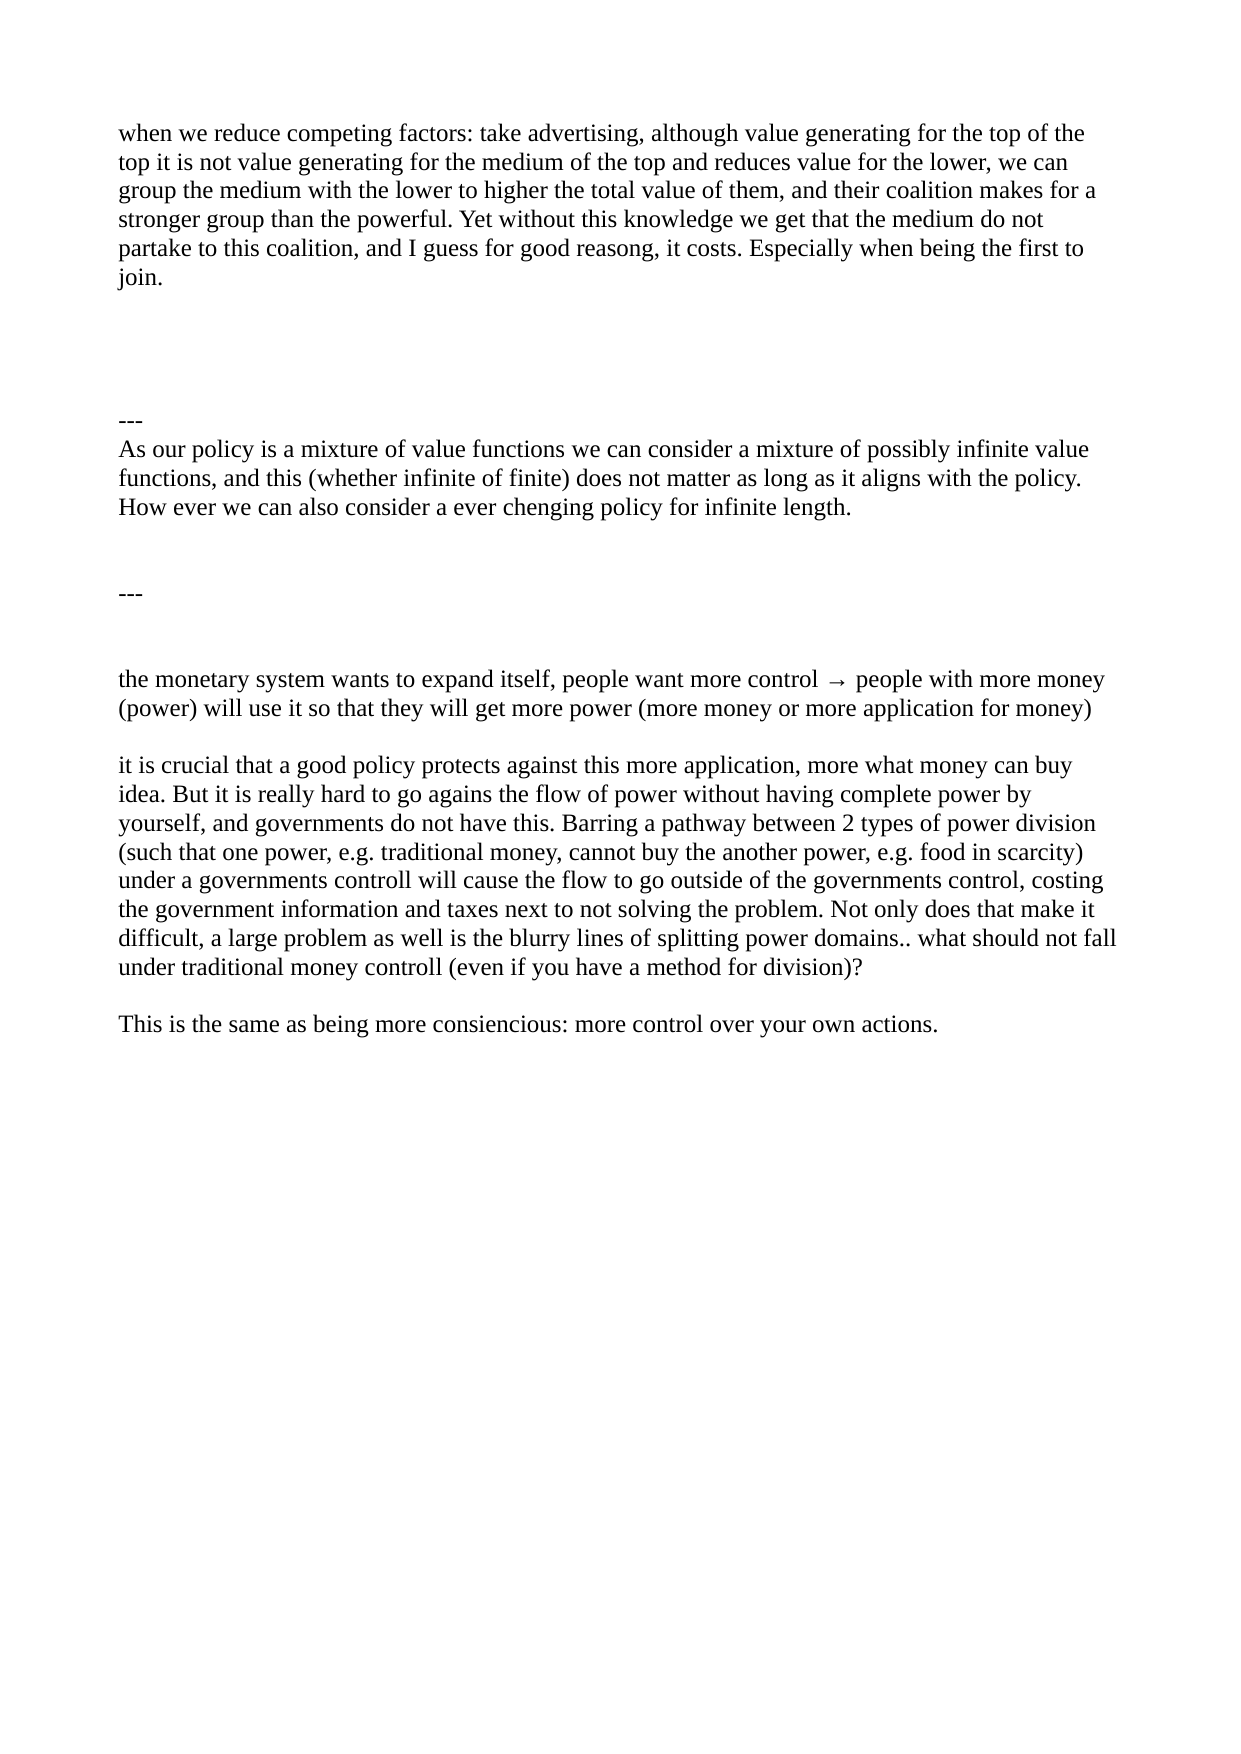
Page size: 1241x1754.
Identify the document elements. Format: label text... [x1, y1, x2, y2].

text --- [118, 578, 1122, 607]
text This is the same as being more consiencious: more control over your own actions. [118, 1009, 1122, 1038]
text the monetary system wants to expand itself, people want more control → people with more money (power) will use it so that they will get more power (more money or more application for money) [118, 664, 1122, 722]
text As our policy is a mixture of value functions we can consider a mixture of possibly infinite value functions, and this (whether infinite of finite) does not matter as long as it aligns with the policy. How ever we can also consider a ever chenging policy for infinite length. [118, 434, 1122, 521]
text --- [118, 406, 1122, 434]
text when we reduce competing factors: take advertising, although value generating for the top of the top it is not value generating for the medium of the top and reduces value for the lower, we can group the medium with the lower to higher the total value of them, and their coalition makes for a stronger group than the powerful. Yet without this knowledge we get that the medium do not partake to this coalition, and I guess for good reasong, it costs. Especially when being the first to join. [118, 118, 1122, 291]
text it is crucial that a good policy protects against this more application, more what money can buy idea. But it is really hard to go agains the flow of power without having complete power by yourself, and governments do not have this. Barring a pathway between 2 types of power division (such that one power, e.g. traditional money, cannot buy the another power, e.g. food in scarcity) under a governments controll will cause the flow to go outside of the governments control, costing the government information and taxes next to not solving the problem. Not only does that make it difficult, a large problem as well is the blurry lines of splitting power domains.. what should not fall under traditional money controll (even if you have a method for division)? [118, 751, 1122, 981]
